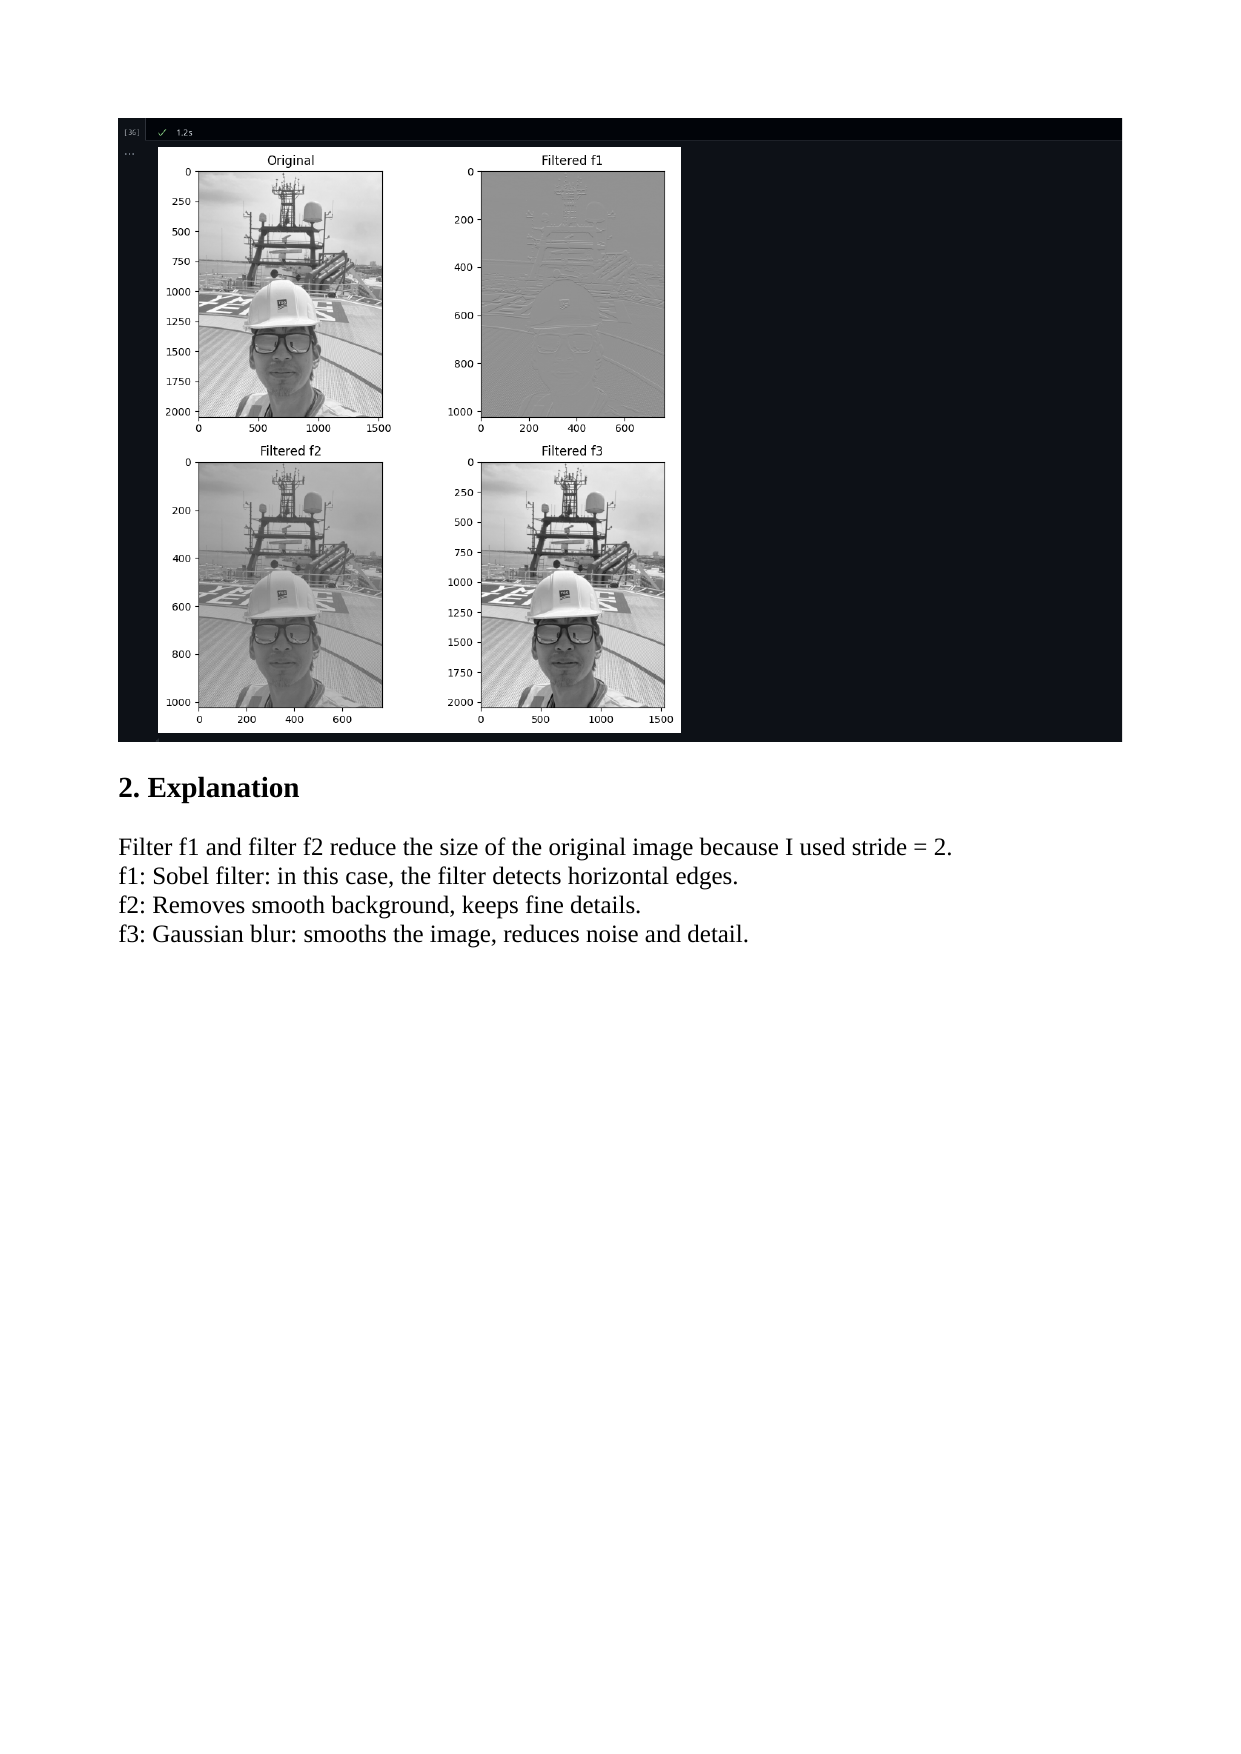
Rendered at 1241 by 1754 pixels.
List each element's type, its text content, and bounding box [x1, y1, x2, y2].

text f2: Removes smooth background, keeps fine details. [118, 890, 1122, 919]
text 2. Explanation [118, 770, 1122, 804]
text f1: Sobel filter: in this case, the filter detects horizontal edges. [118, 861, 1122, 890]
picture [118, 118, 1123, 742]
text Filter f1 and filter f2 reduce the size of the original image because I used stride = 2. [118, 832, 1122, 861]
text f3: Gaussian blur: smooths the image, reduces noise and detail. [118, 919, 1122, 947]
